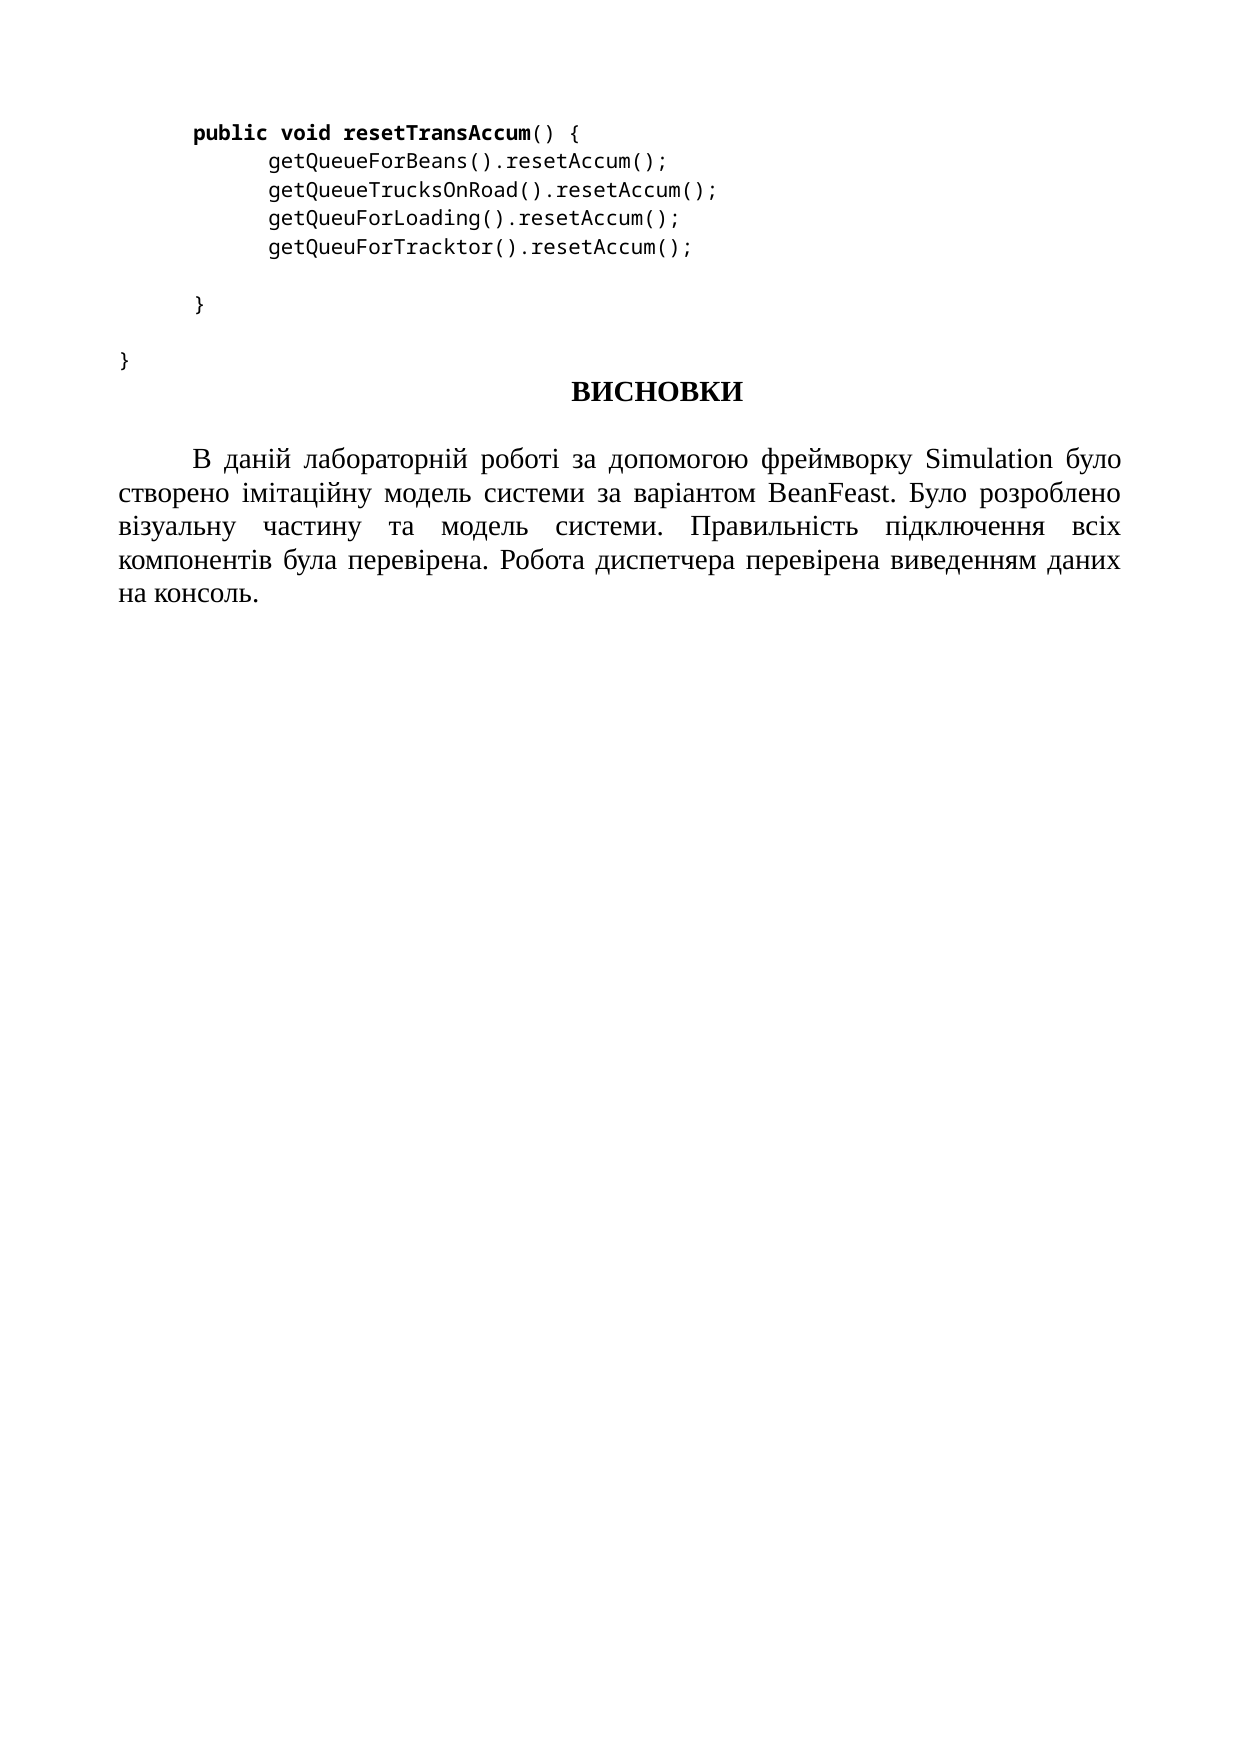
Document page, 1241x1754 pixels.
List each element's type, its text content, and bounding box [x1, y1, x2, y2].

text public void resetTransAccum() { [118, 118, 1122, 147]
text } [118, 346, 1122, 374]
text } [118, 289, 1122, 317]
text ВИСНОВКИ [118, 374, 1122, 408]
text getQueuForLoading().resetAccum(); [118, 203, 1122, 232]
text getQueueTrucksOnRoad().resetAccum(); [118, 175, 1122, 203]
text getQueueForBeans().resetAccum(); [118, 147, 1122, 175]
text В даній лабораторній роботі за допомогою фреймворку Simulation було створено імітаційну модель системи за варіантом BeanFeast. Було розроблено візуальну частину та модель системи. Правильність підключення всіх компонентів була перевірена. Робота диспетчера перевірена виведенням даних на консоль. [118, 441, 1122, 609]
text getQueuForTracktor().resetAccum(); [118, 232, 1122, 260]
